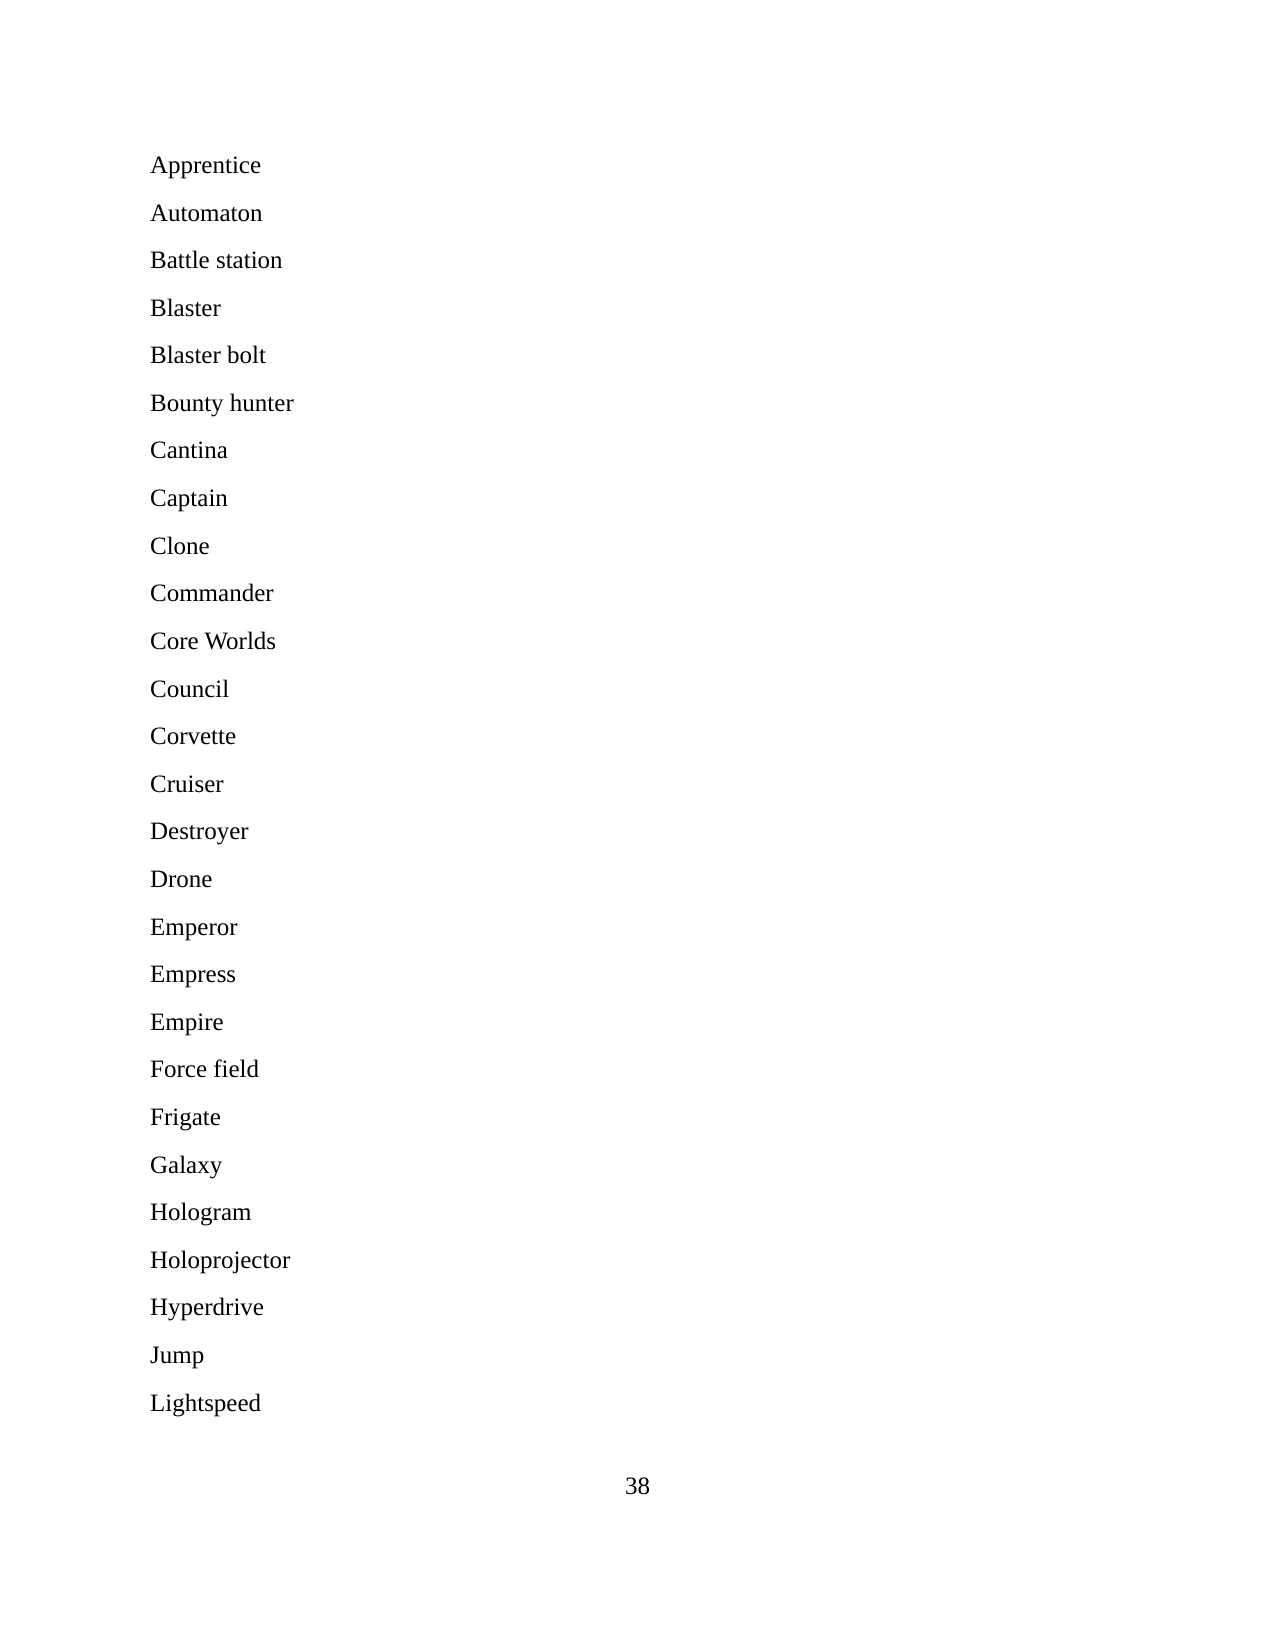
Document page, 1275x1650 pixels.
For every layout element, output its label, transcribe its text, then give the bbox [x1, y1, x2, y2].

text Core Worlds [150, 626, 1125, 655]
text Emperor [150, 912, 1125, 940]
text Lightspeed [150, 1388, 1125, 1416]
text Bounty hunter [150, 388, 1125, 417]
text Blaster [150, 293, 1125, 322]
text Force field [150, 1054, 1125, 1083]
text Empress [150, 959, 1125, 988]
text Corvette [150, 721, 1125, 750]
text Cruiser [150, 769, 1125, 798]
text Holoprojector [150, 1245, 1125, 1274]
text Captain [150, 483, 1125, 512]
text Battle station [150, 245, 1125, 274]
text Automaton [150, 198, 1125, 226]
text Council [150, 674, 1125, 702]
text Galaxy [150, 1150, 1125, 1178]
text Blaster bolt [150, 340, 1125, 369]
text Cantina [150, 436, 1125, 464]
text Clone [150, 531, 1125, 559]
text Frigate [150, 1102, 1125, 1131]
text Apprentice [150, 150, 1125, 179]
text Empire [150, 1007, 1125, 1036]
text Hyperdrive [150, 1292, 1125, 1321]
text Hologram [150, 1197, 1125, 1226]
text Commander [150, 578, 1125, 607]
text Destroyer [150, 816, 1125, 845]
text Drone [150, 864, 1125, 893]
text Jump [150, 1340, 1125, 1369]
